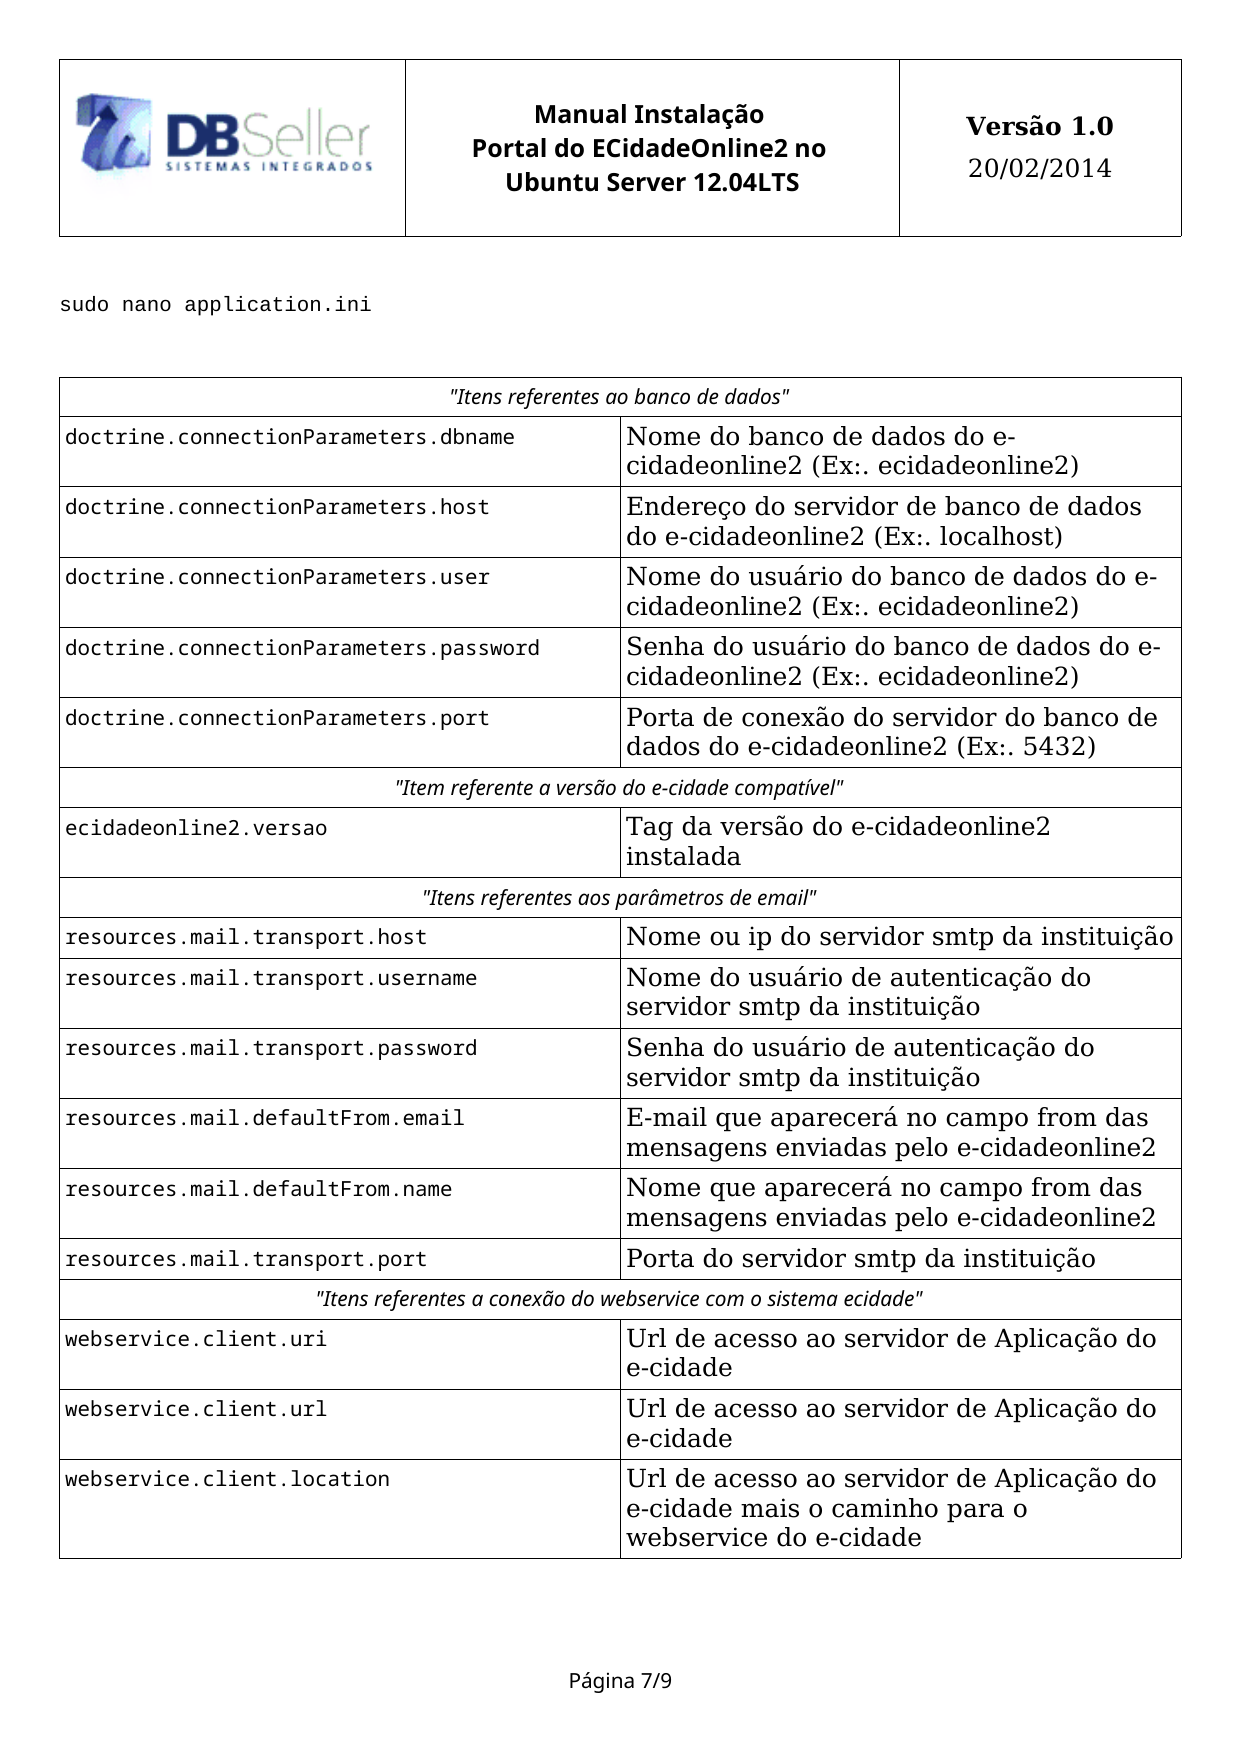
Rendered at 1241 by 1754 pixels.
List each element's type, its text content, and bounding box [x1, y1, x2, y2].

table_cell resources.mail.transport.username [60, 959, 620, 1028]
table_cell Porta de conexão do servidor do banco de dados do e-cidadeonline2 (Ex:. 5432) [621, 698, 1181, 767]
table_cell Nome que aparecerá no campo from das mensagens enviadas pelo e-cidadeonline2 [621, 1169, 1181, 1238]
table_cell resources.mail.transport.port [60, 1239, 620, 1279]
table_cell doctrine.connectionParameters.user [60, 558, 620, 627]
table_cell E-mail que aparecerá no campo from das mensagens enviadas pelo e-cidadeonline2 [621, 1099, 1181, 1168]
picture [73, 92, 380, 201]
table_cell Senha do usuário de autenticação do servidor smtp da instituição [621, 1029, 1181, 1098]
table_cell Url de acesso ao servidor de Aplicação do e-cidade mais o caminho para o webservice do e-cidade [621, 1460, 1181, 1558]
table_cell doctrine.connectionParameters.password [60, 628, 620, 697]
table_cell webservice.client.uri [60, 1320, 620, 1389]
table_cell Url de acesso ao servidor de Aplicação do e-cidade [621, 1320, 1181, 1389]
table_cell "Itens referentes aos parâmetros de email" [60, 878, 1181, 917]
table_header "Itens referentes ao banco de dados" [60, 378, 1181, 416]
table_cell webservice.client.url [60, 1390, 620, 1459]
table_cell resources.mail.defaultFrom.email [60, 1099, 620, 1168]
table_cell Nome do banco de dados do e-cidadeonline2 (Ex:. ecidadeonline2) [621, 417, 1181, 486]
text sudo nano application.ini [59, 294, 1181, 318]
table_cell resources.mail.transport.host [60, 918, 620, 958]
table_cell webservice.client.location [60, 1460, 620, 1558]
table_cell Tag da versão do e-cidadeonline2 instalada [621, 808, 1181, 877]
table_cell doctrine.connectionParameters.dbname [60, 417, 620, 486]
table_cell ecidadeonline2.versao [60, 808, 620, 877]
table_cell Nome do usuário de autenticação do servidor smtp da instituição [621, 959, 1181, 1028]
table_cell Nome ou ip do servidor smtp da instituição [621, 918, 1181, 958]
table_cell Porta do servidor smtp da instituição [621, 1239, 1181, 1279]
table_cell "Itens referentes a conexão do webservice com o sistema ecidade" [60, 1280, 1181, 1319]
table_cell Endereço do servidor de banco de dados do e-cidadeonline2 (Ex:. localhost) [621, 487, 1181, 557]
table_cell resources.mail.defaultFrom.name [60, 1169, 620, 1238]
table_cell doctrine.connectionParameters.port [60, 698, 620, 767]
table_cell resources.mail.transport.password [60, 1029, 620, 1098]
table_cell "Item referente a versão do e-cidade compatível" [60, 768, 1181, 807]
table_cell Senha do usuário do banco de dados do e-cidadeonline2 (Ex:. ecidadeonline2) [621, 628, 1181, 697]
table_cell Url de acesso ao servidor de Aplicação do e-cidade [621, 1390, 1181, 1459]
table_cell doctrine.connectionParameters.host [60, 487, 620, 557]
table_cell Nome do usuário do banco de dados do e-cidadeonline2 (Ex:. ecidadeonline2) [621, 558, 1181, 627]
